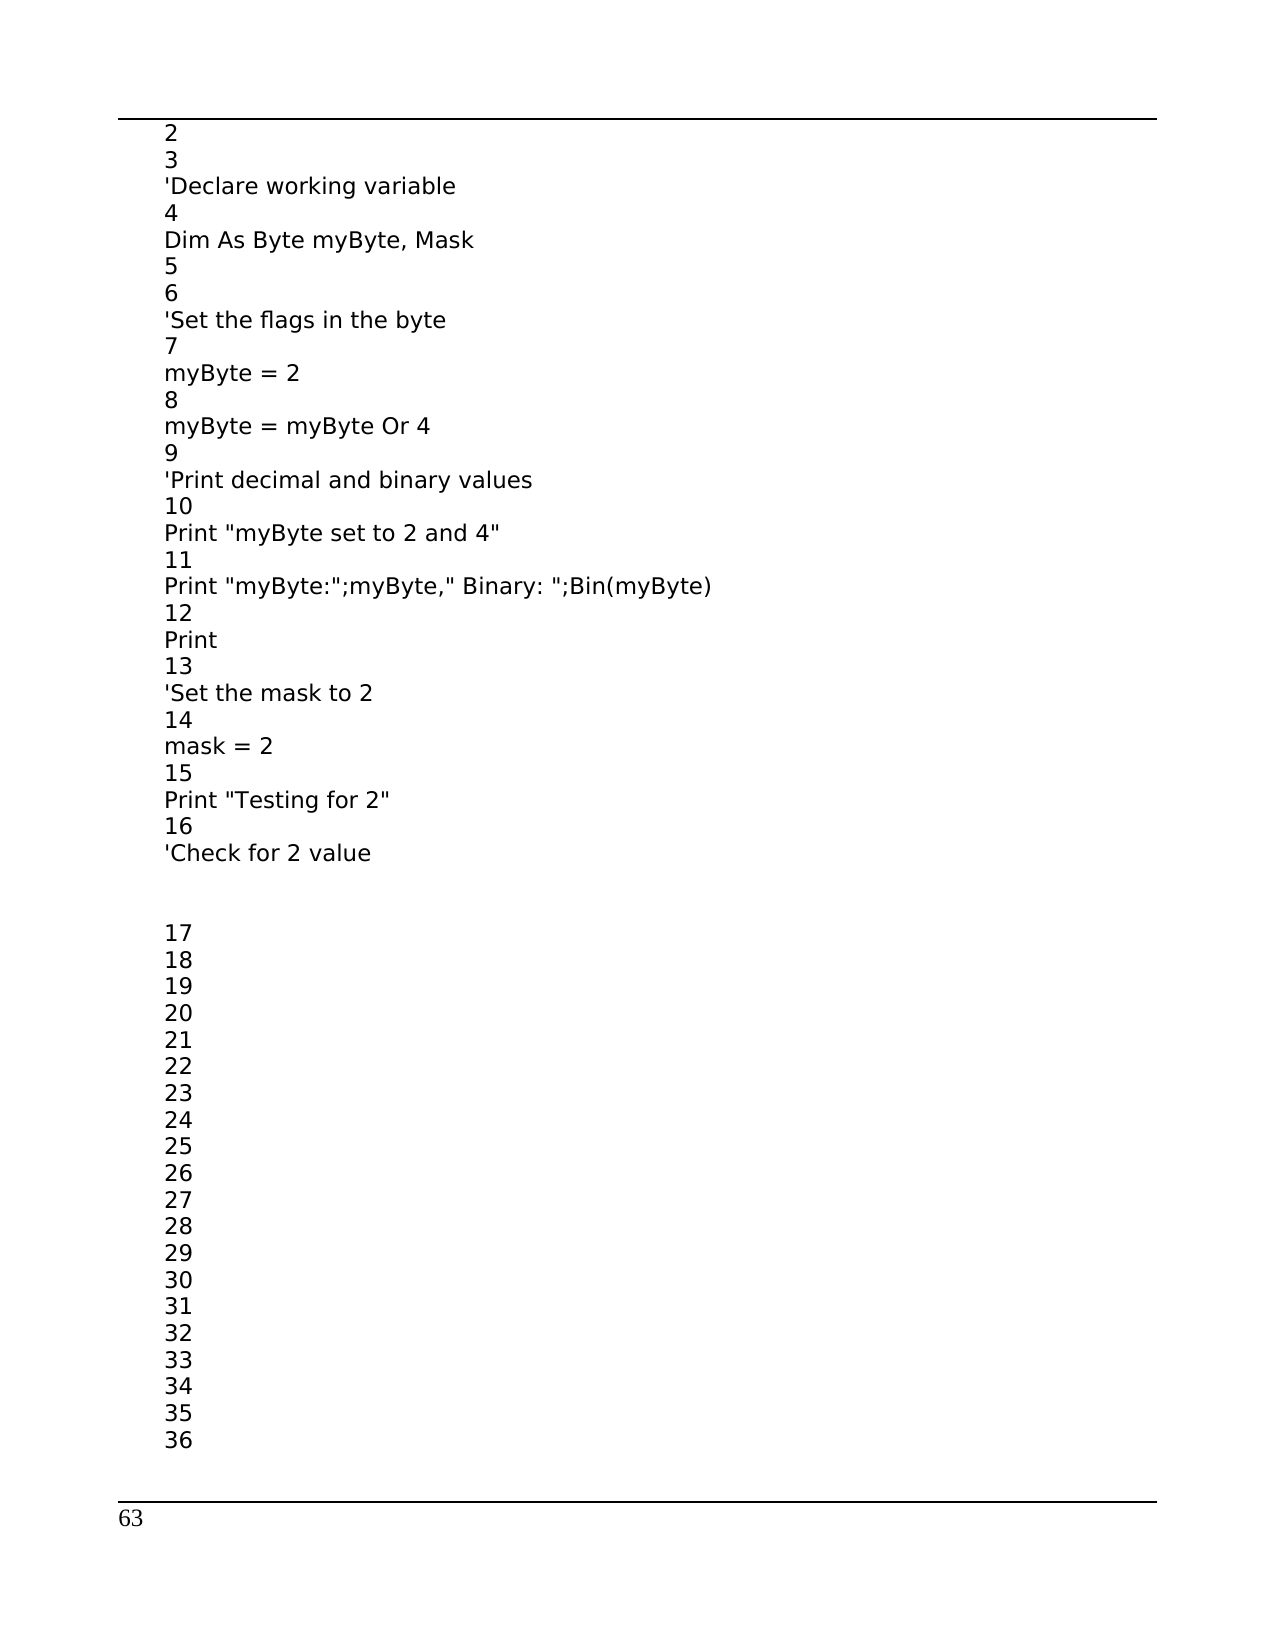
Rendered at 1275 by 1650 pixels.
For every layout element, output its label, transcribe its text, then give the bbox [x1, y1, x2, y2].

text 2 [118, 120, 1157, 147]
text 'Set the flags in the byte [118, 307, 1157, 333]
text 33 [118, 1347, 1157, 1373]
text 5 [118, 253, 1157, 280]
text 9 [118, 440, 1157, 467]
text 32 [118, 1320, 1157, 1347]
text 34 [118, 1373, 1157, 1400]
text 24 [118, 1107, 1157, 1133]
text 36 [118, 1427, 1157, 1453]
text 14 [118, 707, 1157, 733]
text 28 [118, 1213, 1157, 1240]
text 6 [118, 280, 1157, 307]
text 15 [118, 760, 1157, 787]
text 29 [118, 1240, 1157, 1267]
text Print "myByte:";myByte," Binary: ";Bin(myByte) [118, 573, 1157, 600]
text mask = 2 [118, 733, 1157, 760]
text 'Check for 2 value [118, 840, 1157, 867]
text 10 [118, 493, 1157, 520]
text 27 [118, 1187, 1157, 1213]
text 4 [118, 200, 1157, 227]
text Print [118, 627, 1157, 653]
text 17 [118, 920, 1157, 947]
text 'Print decimal and binary values [118, 467, 1157, 493]
text Print "myByte set to 2 and 4" [118, 520, 1157, 547]
text 19 [118, 973, 1157, 1000]
text Print "Testing for 2" [118, 787, 1157, 813]
text 31 [118, 1293, 1157, 1320]
text 3 [118, 147, 1157, 173]
text 18 [118, 947, 1157, 973]
text 'Set the mask to 2 [118, 680, 1157, 707]
text 16 [118, 813, 1157, 840]
text 20 [118, 1000, 1157, 1027]
text myByte = 2 [118, 360, 1157, 387]
text 12 [118, 600, 1157, 627]
text 13 [118, 653, 1157, 680]
text 8 [118, 387, 1157, 413]
text myByte = myByte Or 4 [118, 413, 1157, 440]
text 25 [118, 1133, 1157, 1160]
text 23 [118, 1080, 1157, 1107]
text Dim As Byte myByte, Mask [118, 227, 1157, 253]
text 21 [118, 1027, 1157, 1053]
text 7 [118, 333, 1157, 360]
text 26 [118, 1160, 1157, 1187]
text 30 [118, 1267, 1157, 1293]
text 11 [118, 547, 1157, 573]
text 22 [118, 1053, 1157, 1080]
text 35 [118, 1400, 1157, 1427]
text 'Declare working variable [118, 173, 1157, 200]
